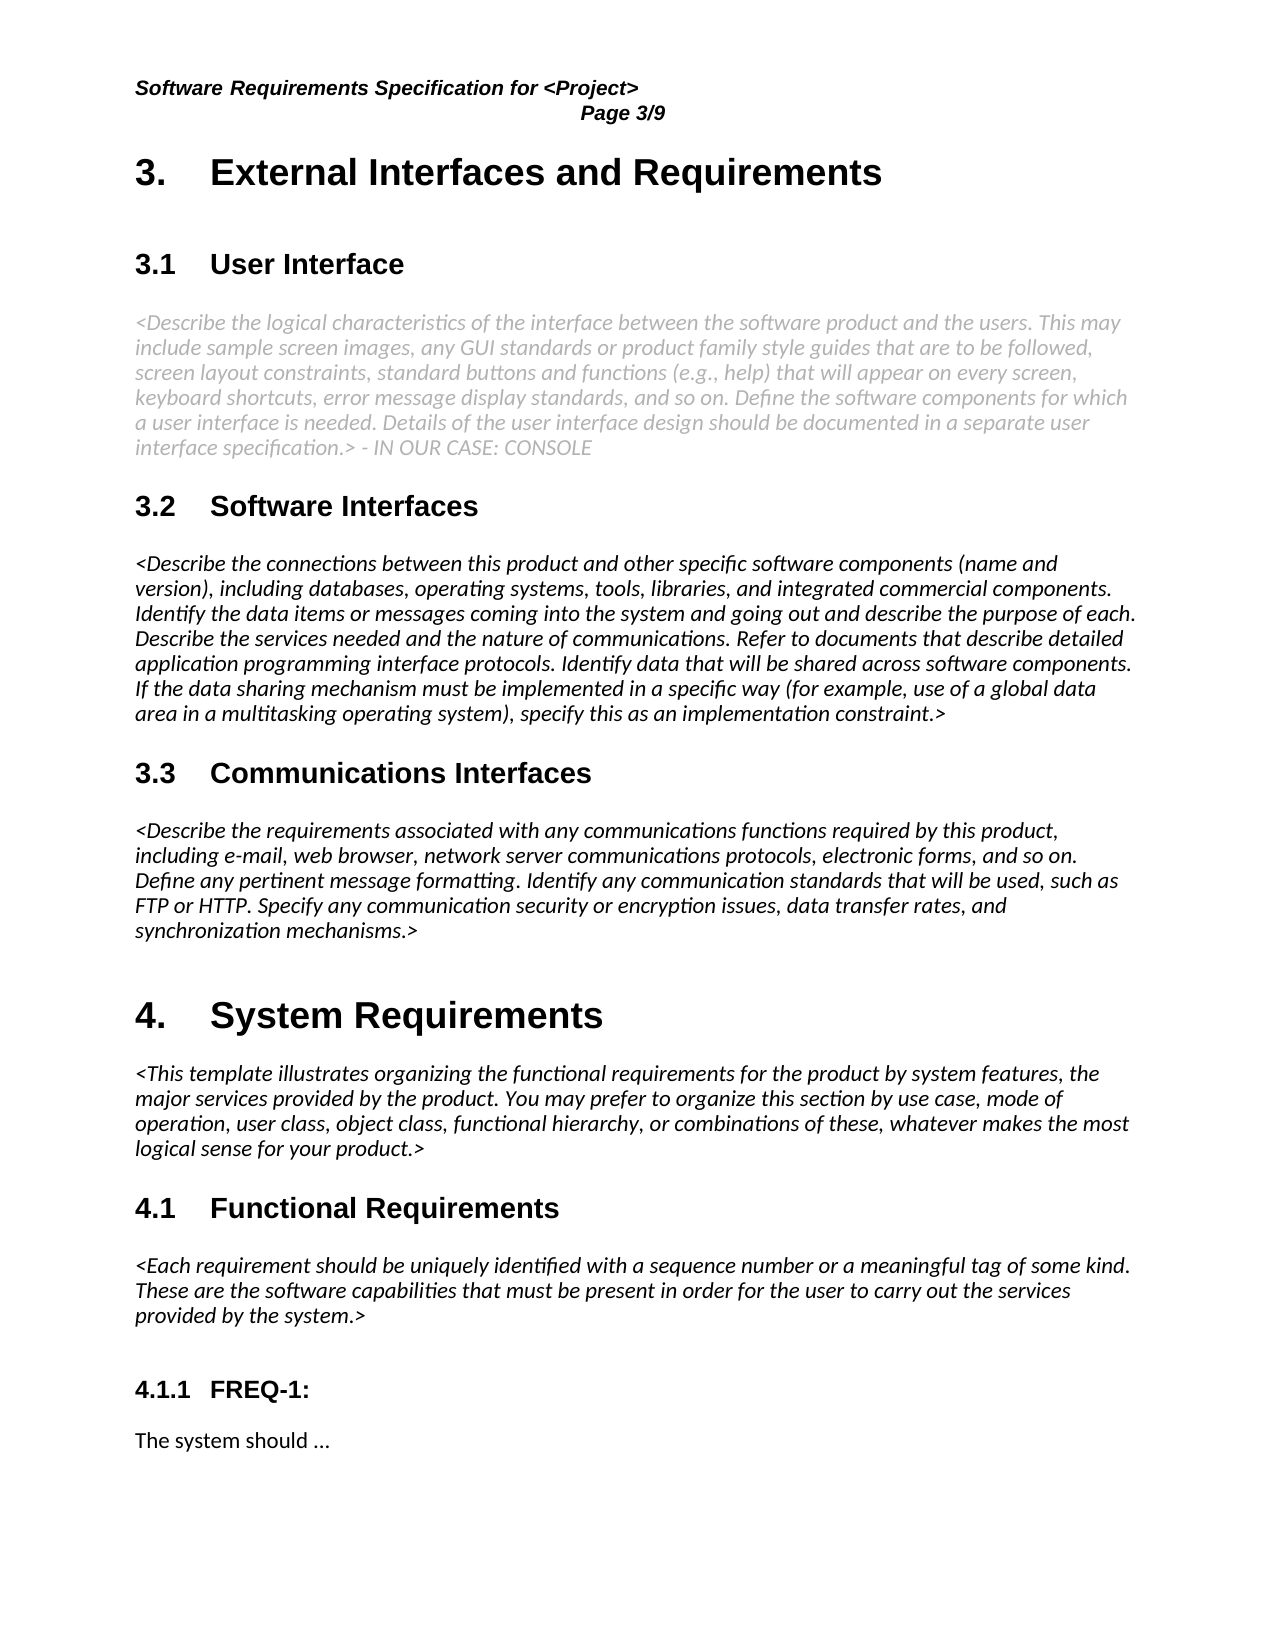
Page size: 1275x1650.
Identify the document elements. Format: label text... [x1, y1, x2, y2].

text <Describe the requirements associated with any communications functions required by this product, including e-mail, web browser, network server communications protocols, electronic forms, and so on. Define any pertinent message formatting. Identify any communication standards that will be used, such as FTP or HTTP. Specify any communication security or encryption issues, data transfer rates, and synchronization mechanisms.> [135, 819, 1140, 944]
subtitle Functional Requirements [135, 1191, 1140, 1224]
subtitle Communications Interfaces [135, 756, 1140, 789]
subtitle User Interface [135, 247, 1140, 281]
text <Each requirement should be uniquely identified with a sequence number or a meaningful tag of some kind. These are the software capabilities that must be present in order for the user to carry out the services provided by the system.> [135, 1254, 1140, 1329]
text <This template illustrates organizing the functional requirements for the product by system features, the major services provided by the product. You may prefer to organize this section by use case, mode of operation, user class, object class, functional hierarchy, or combinations of these, whatever makes the most logical sense for your product.> [135, 1062, 1140, 1162]
text The system should ... [135, 1429, 1140, 1454]
subtitle System Requirements [135, 994, 1140, 1037]
subtitle External Interfaces and Requirements [135, 150, 1140, 193]
subtitle FREQ-1: [135, 1379, 1140, 1404]
subtitle Software Interfaces [135, 489, 1140, 523]
text <Describe the connections between this product and other specific software components (name and version), including databases, operating systems, tools, libraries, and integrated commercial components. Identify the data items or messages coming into the system and going out and describe the purpose of each. Describe the services needed and the nature of communications. Refer to documents that describe detailed application programming interface protocols. Identify data that will be shared across software components. If the data sharing mechanism must be implemented in a specific way (for example, use of a global data area in a multitasking operating system), specify this as an implementation constraint.> [135, 552, 1140, 727]
text <Describe the logical characteristics of the interface between the software product and the users. This may include sample screen images, any GUI standards or product family style guides that are to be followed, screen layout constraints, standard buttons and functions (e.g., help) that will appear on every screen, keyboard shortcuts, error message display standards, and so on. Define the software components for which a user interface is needed. Details of the user interface design should be documented in a separate user interface specification.> - IN OUR CASE: CONSOLE [135, 310, 1140, 460]
